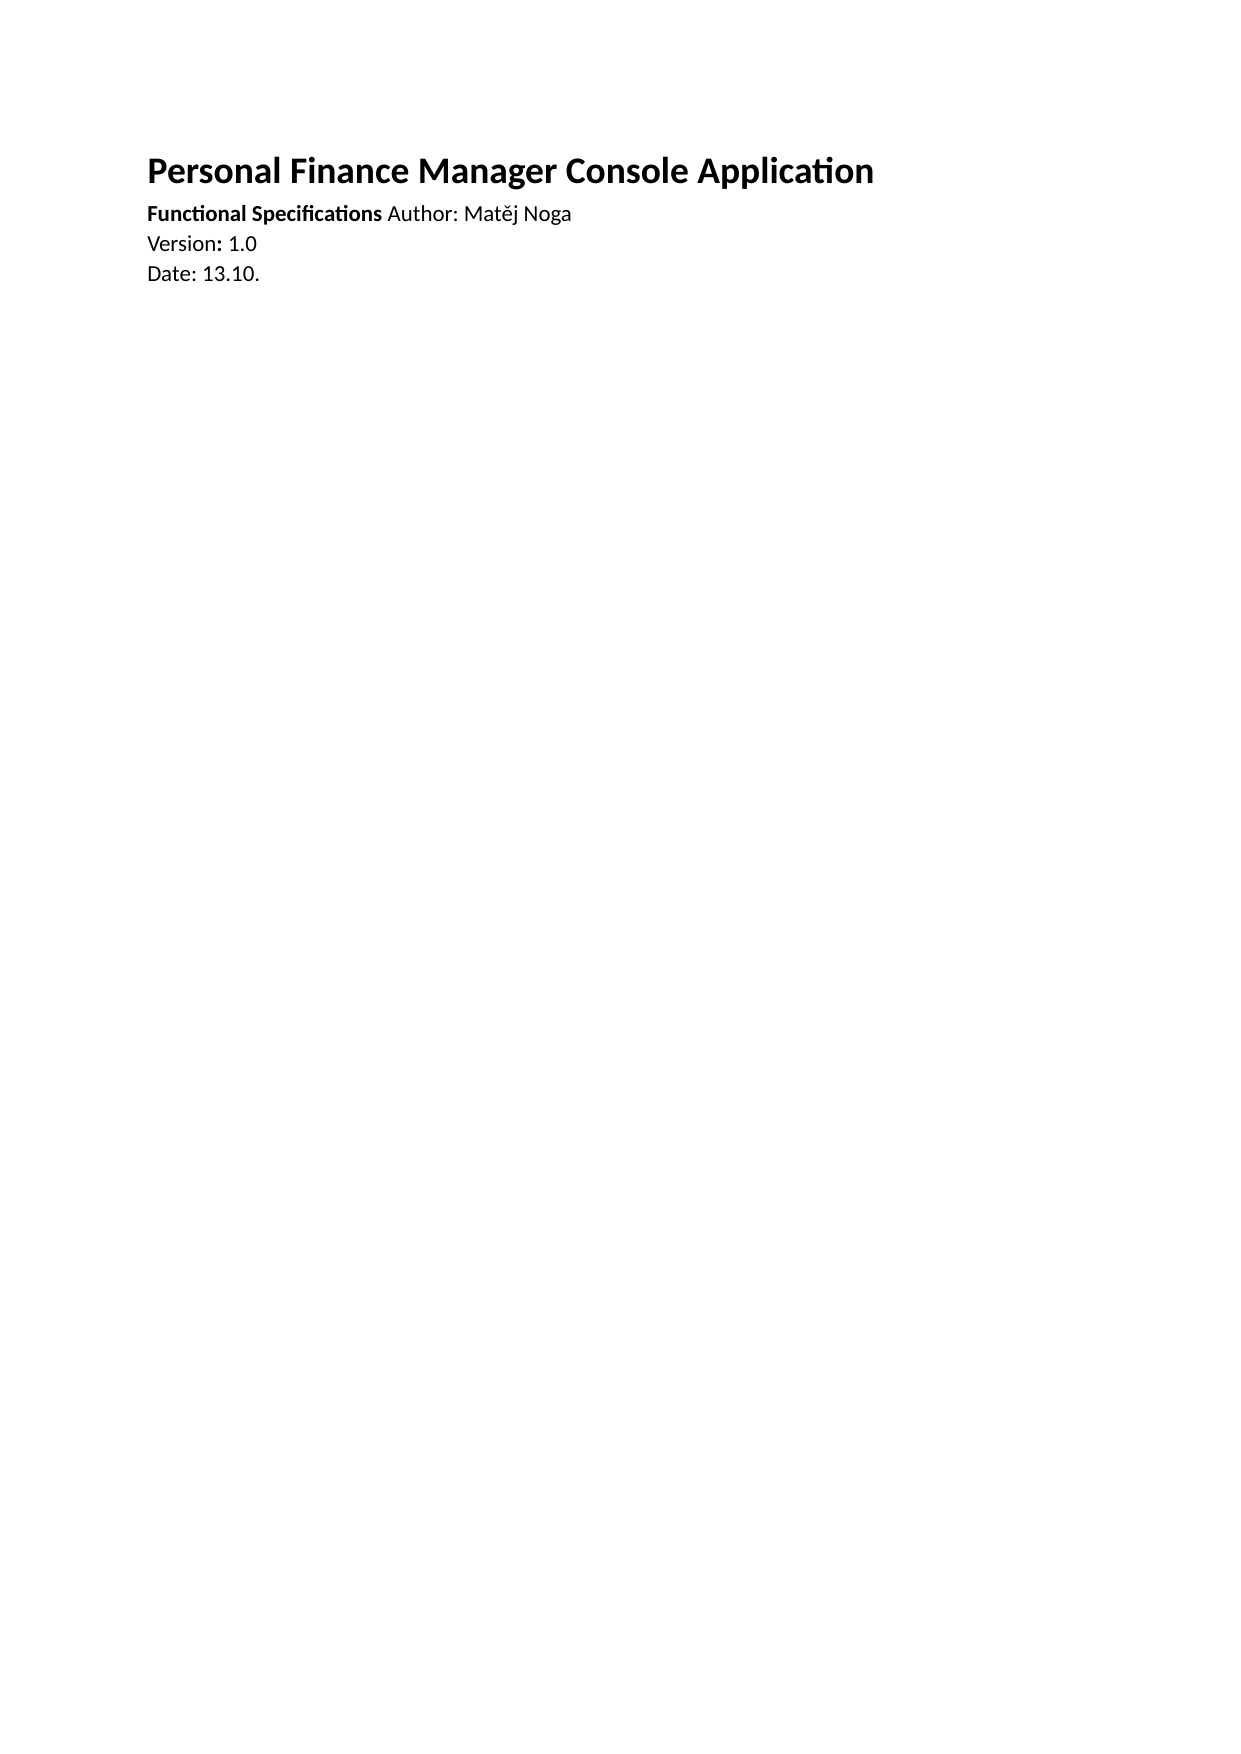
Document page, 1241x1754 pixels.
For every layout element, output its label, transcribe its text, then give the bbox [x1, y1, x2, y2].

text Personal Finance Manager Console Application [147, 147, 1097, 193]
text Functional Specifications Author: Matěj Noga Version: 1.0 Date: 13.10. [147, 199, 1097, 287]
